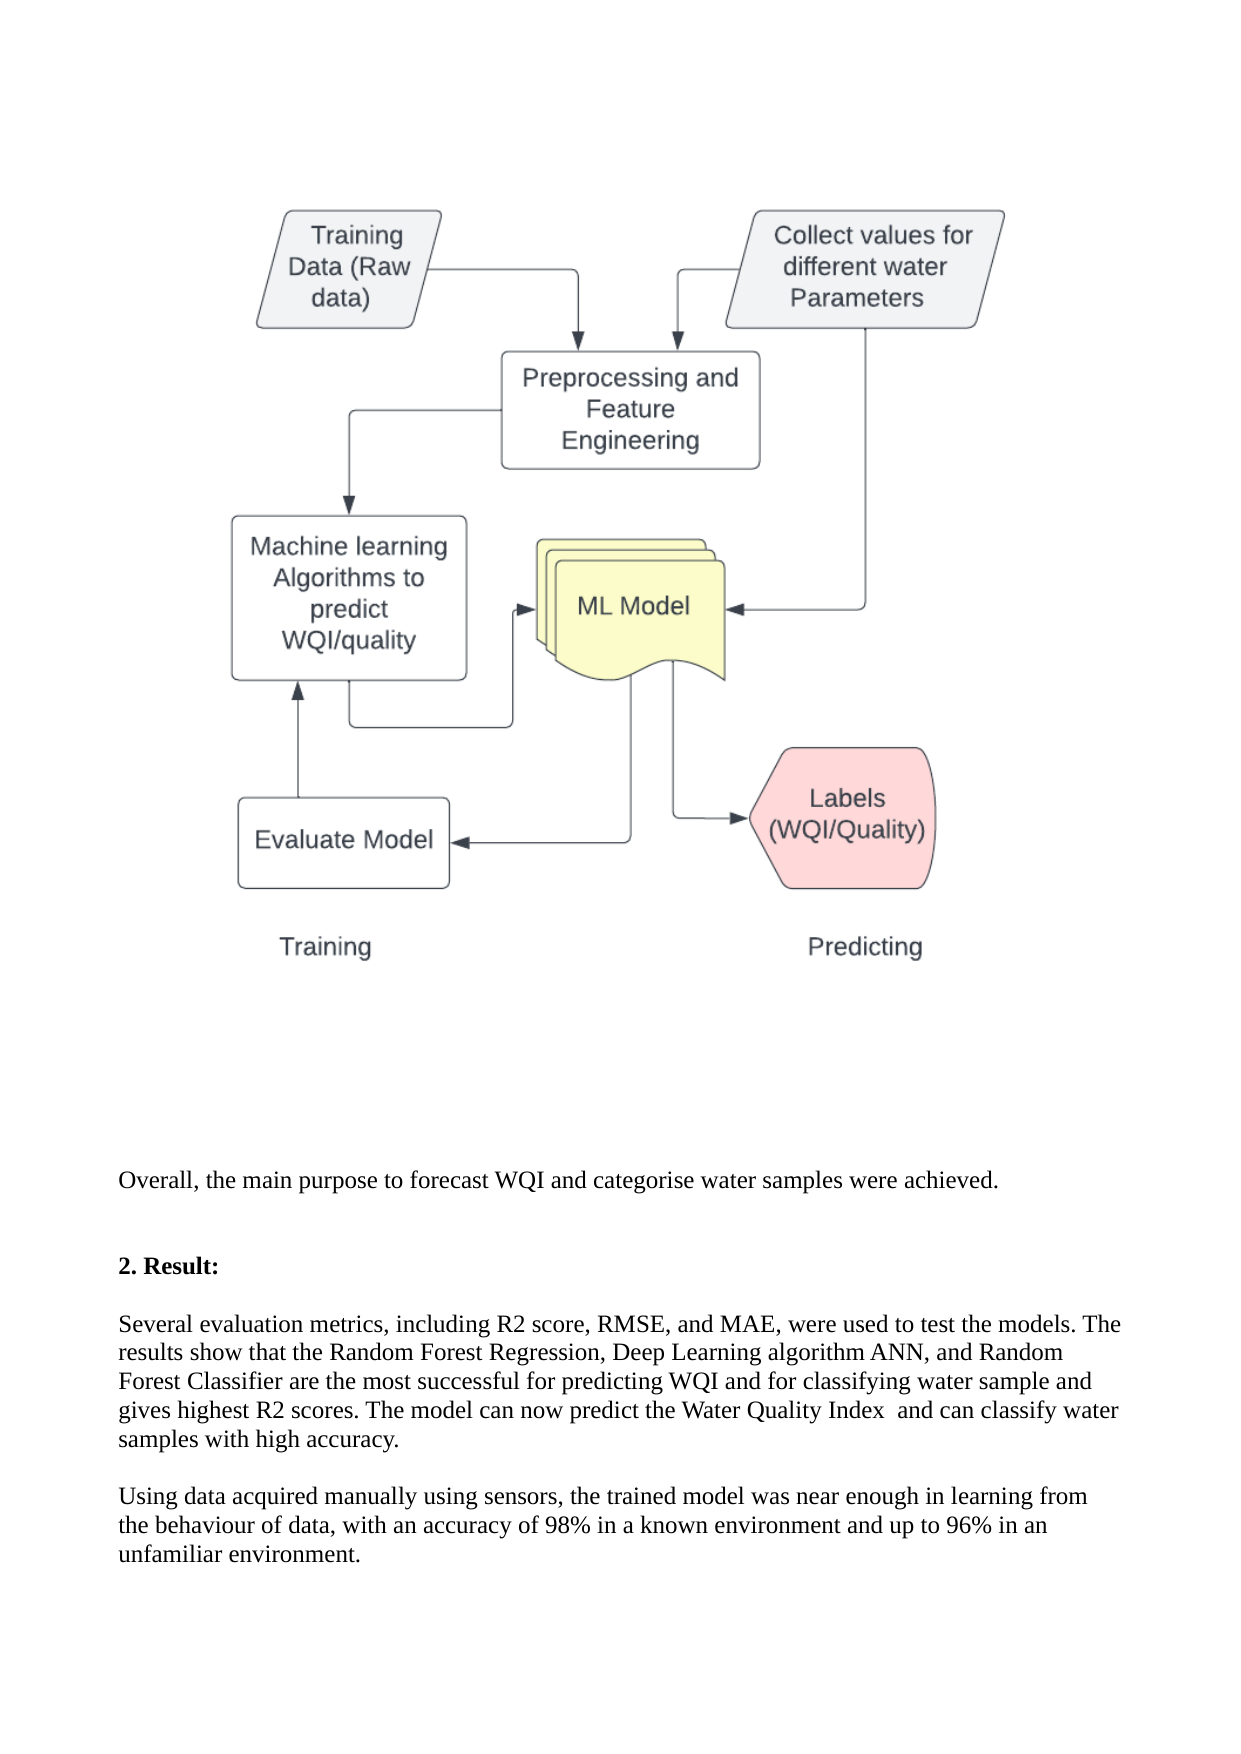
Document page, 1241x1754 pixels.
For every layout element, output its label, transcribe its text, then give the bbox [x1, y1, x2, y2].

text Using data acquired manually using sensors, the trained model was near enough in learning from the behaviour of data, with an accuracy of 98% in a known environment and up to 96% in an unfamiliar environment. [118, 1481, 1122, 1567]
picture [118, 146, 1073, 1050]
text Several evaluation metrics, including R2 score, RMSE, and MAE, were used to test the models. The results show that the Random Forest Regression, Deep Learning algorithm ANN, and Random Forest Classifier are the most successful for predicting WQI and for classifying water sample and gives highest R2 scores. The model can now predict the Water Quality Index and can classify water samples with high accuracy. [118, 1309, 1122, 1452]
text 2. Result: [118, 1251, 1122, 1280]
text Overall, the main purpose to forecast WQI and categorise water samples were achieved. [118, 1165, 1122, 1194]
